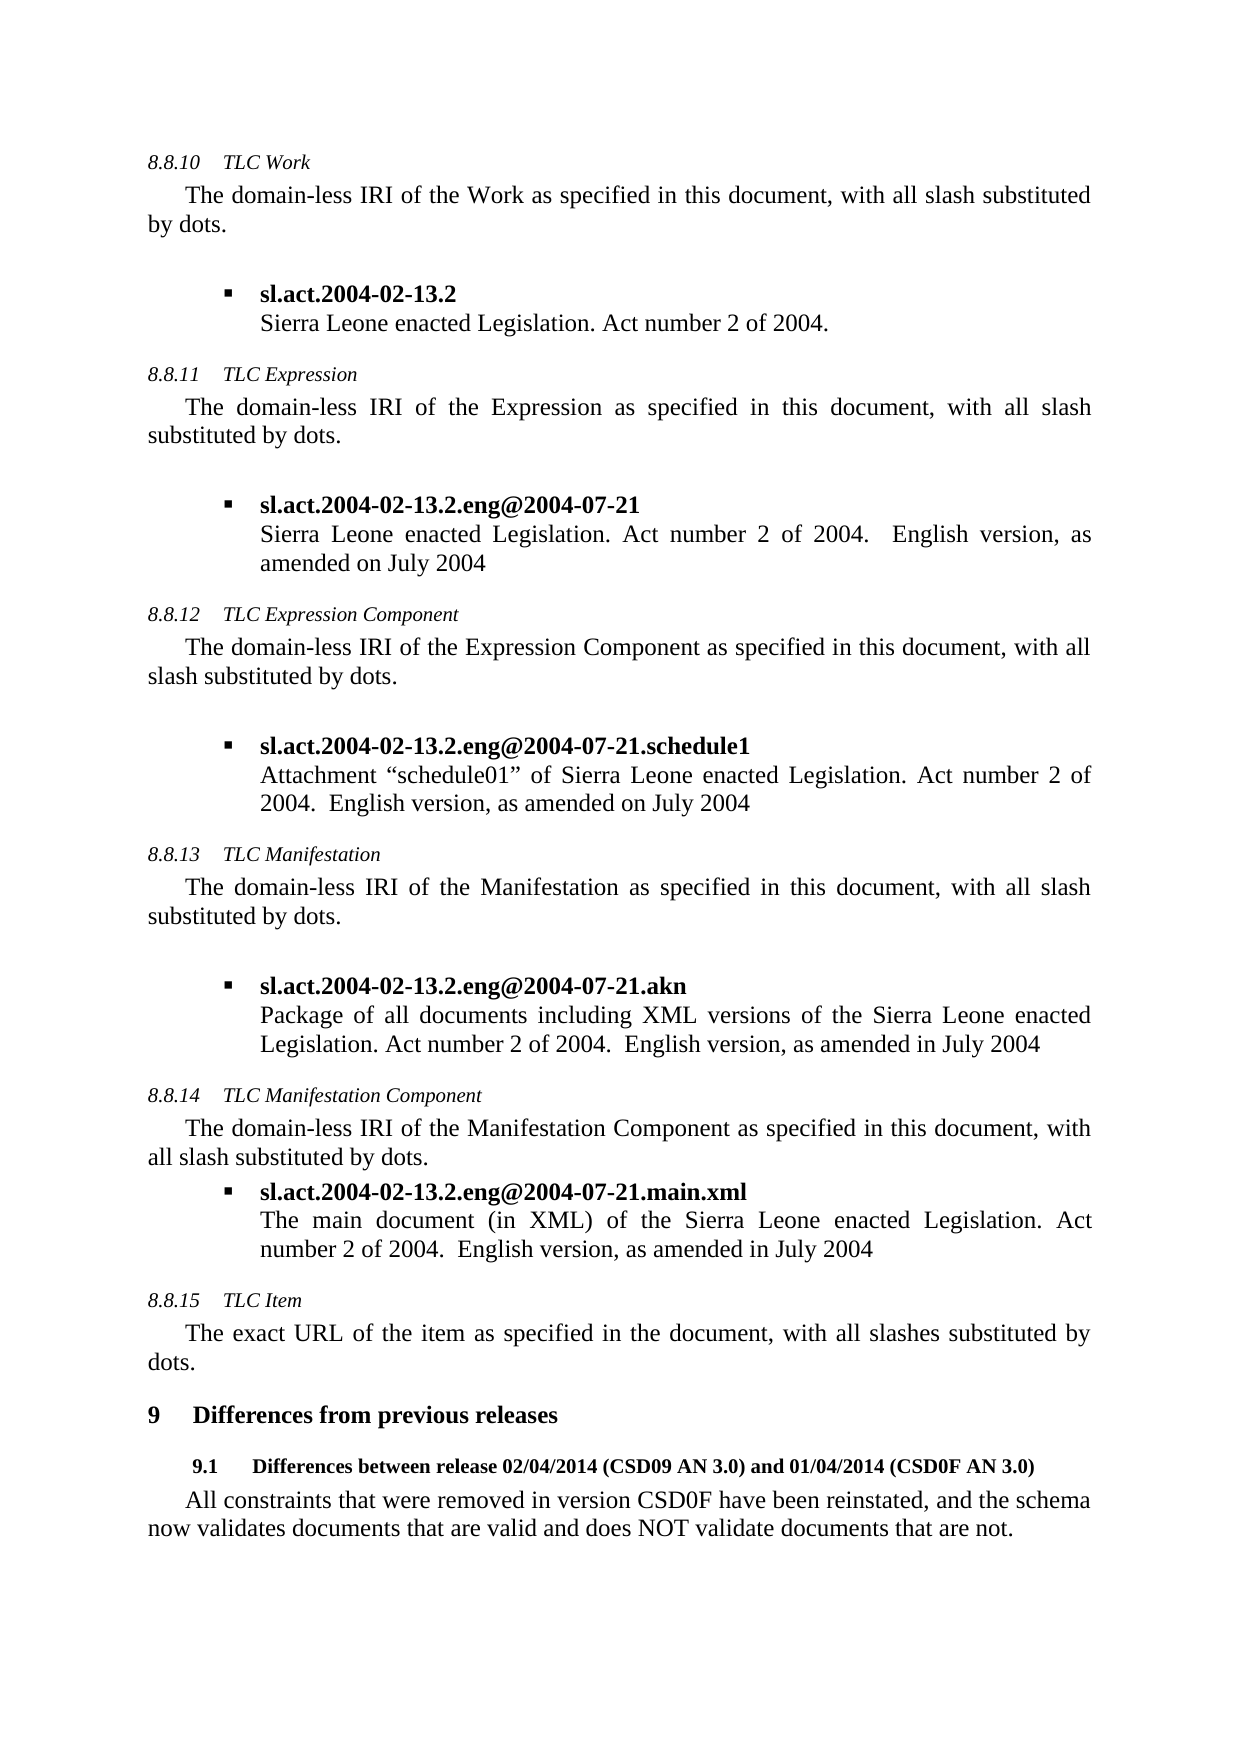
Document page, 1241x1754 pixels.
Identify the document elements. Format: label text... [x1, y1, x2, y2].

subtitle TLC Expression Component [148, 602, 1092, 626]
subtitle TLC Expression [148, 362, 1092, 386]
subtitle TLC Item [148, 1288, 1092, 1312]
list sl.act.2004-02-13.2 Sierra Leone enacted Legislation. Act number 2 of 2004. [222, 279, 1092, 337]
text The domain-less IRI of the Manifestation as specified in this document, with all slash substituted by dots. [148, 872, 1092, 930]
text The exact URL of the item as specified in the document, with all slashes substituted by dots. [148, 1318, 1092, 1376]
list sl.act.2004-02-13.2.eng@2004-07-21.main.xml The main document (in XML) of the Sierra Leone enacted Legislation. Act number 2 of 2004. English version, as amended in July 2004 [222, 1177, 1092, 1263]
list sl.act.2004-02-13.2.eng@2004-07-21.schedule1 Attachment “schedule01” of Sierra Leone enacted Legislation. Act number 2 of 2004. English version, as amended on July 2004 [222, 731, 1092, 817]
subtitle Differences from previous releases [148, 1401, 1092, 1429]
text The domain-less IRI of the Manifestation Component as specified in this document, with all slash substituted by dots. [148, 1113, 1092, 1170]
subtitle TLC Manifestation [148, 842, 1092, 866]
subtitle TLC Manifestation Component [148, 1082, 1092, 1107]
subtitle TLC Work [148, 150, 1092, 174]
text The domain-less IRI of the Work as specified in this document, with all slash substituted by dots. [148, 180, 1092, 238]
subtitle Differences between release 02/04/2014 (CSD09 AN 3.0) and 01/04/2014 (CSD0F AN 3.0) [192, 1454, 1092, 1478]
text The domain-less IRI of the Expression Component as specified in this document, with all slash substituted by dots. [148, 632, 1092, 690]
list sl.act.2004-02-13.2.eng@2004-07-21 Sierra Leone enacted Legislation. Act number 2 of 2004. English version, as amended on July 2004 [222, 491, 1092, 577]
list sl.act.2004-02-13.2.eng@2004-07-21.akn Package of all documents including XML versions of the Sierra Leone enacted Legislation. Act number 2 of 2004. English version, as amended in July 2004 [222, 971, 1092, 1057]
text All constraints that were removed in version CSD0F have been reinstated, and the schema now validates documents that are valid and does NOT validate documents that are not. [148, 1485, 1092, 1542]
text The domain-less IRI of the Expression as specified in this document, with all slash substituted by dots. [148, 392, 1092, 449]
